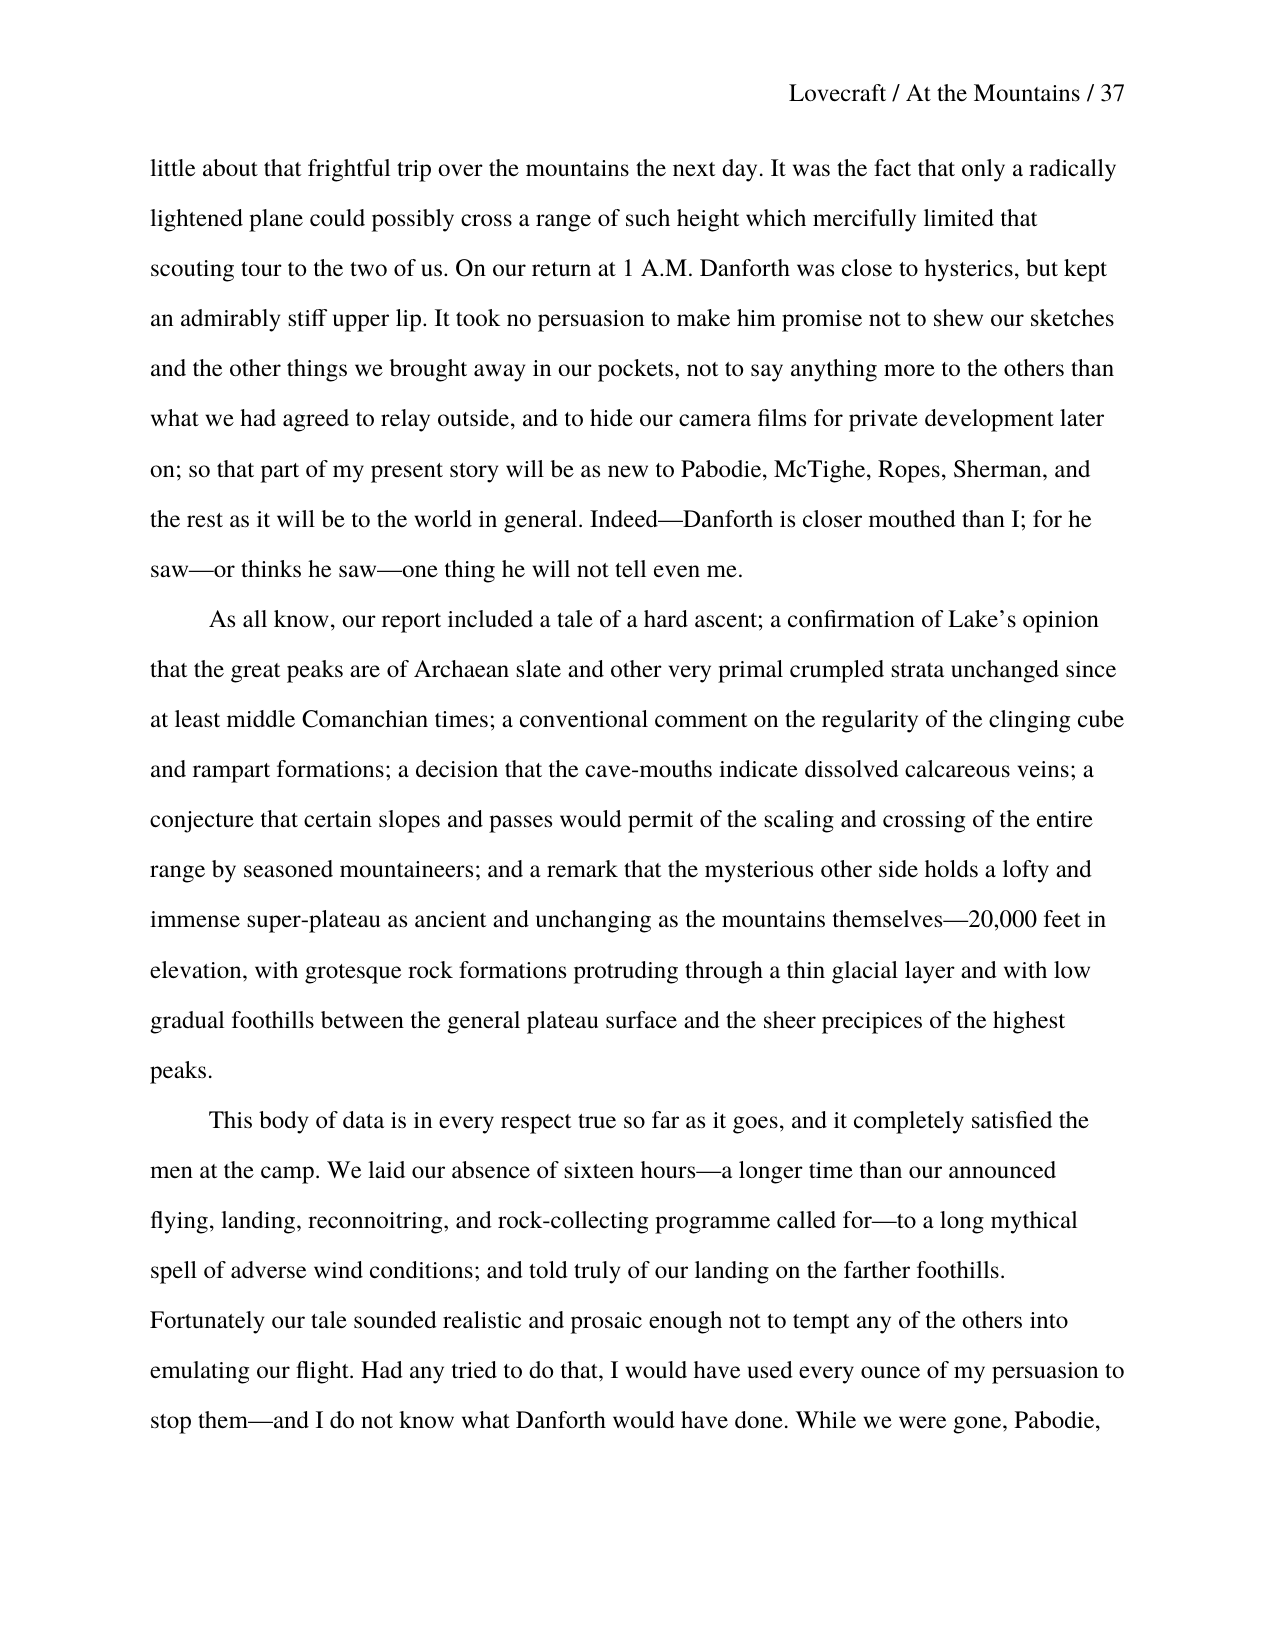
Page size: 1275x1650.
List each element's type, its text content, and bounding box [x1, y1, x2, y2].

text As all know, our report included a tale of a hard ascent; a confirmation of Lake’s opinion that the great peaks are of Archaean slate and other very primal crumpled strata unchanged since at least middle Comanchian times; a conventional comment on the regularity of the clinging cube and rampart formations; a decision that the cave-mouths indicate dissolved calcareous veins; a conjecture that certain slopes and passes would permit of the scaling and crossing of the entire range by seasoned mountaineers; and a remark that the mysterious other side holds a lofty and immense super-plateau as ancient and unchanging as the mountains themselves—20,000 feet in elevation, with grotesque rock formations protruding through a thin glacial layer and with low gradual foothills between the general plateau surface and the sheer precipices of the highest peaks. [150, 601, 1125, 1085]
text This body of data is in every respect true so far as it goes, and it completely satisfied the men at the camp. We laid our absence of sixteen hours—a longer time than our announced flying, landing, reconnoitring, and rock-collecting programme called for—to a long mythical spell of adverse wind conditions; and told truly of our landing on the farther foothills. Fortunately our tale sounded realistic and prosaic enough not to tempt any of the others into emulating our flight. Had any tried to do that, I would have used every ounce of my persuasion to stop them—and I do not know what Danforth would have done. While we were gone, Pabodie, [150, 1102, 1125, 1436]
text little about that frightful trip over the mountains the next day. It was the fact that only a radically lightened plane could possibly cross a range of such height which mercifully limited that scouting tour to the two of us. On our return at 1 A.M. Danforth was close to hysterics, but kept an admirably stiff upper lip. It took no persuasion to make him promise not to shew our sketches and the other things we brought away in our pockets, not to say anything more to the others than what we had agreed to relay outside, and to hide our camera films for private development later on; so that part of my present story will be as new to Pabodie, McTighe, Ropes, Sherman, and the rest as it will be to the world in general. Indeed—Danforth is closer mouthed than I; for he saw—or thinks he saw—one thing he will not tell even me. [150, 150, 1125, 584]
